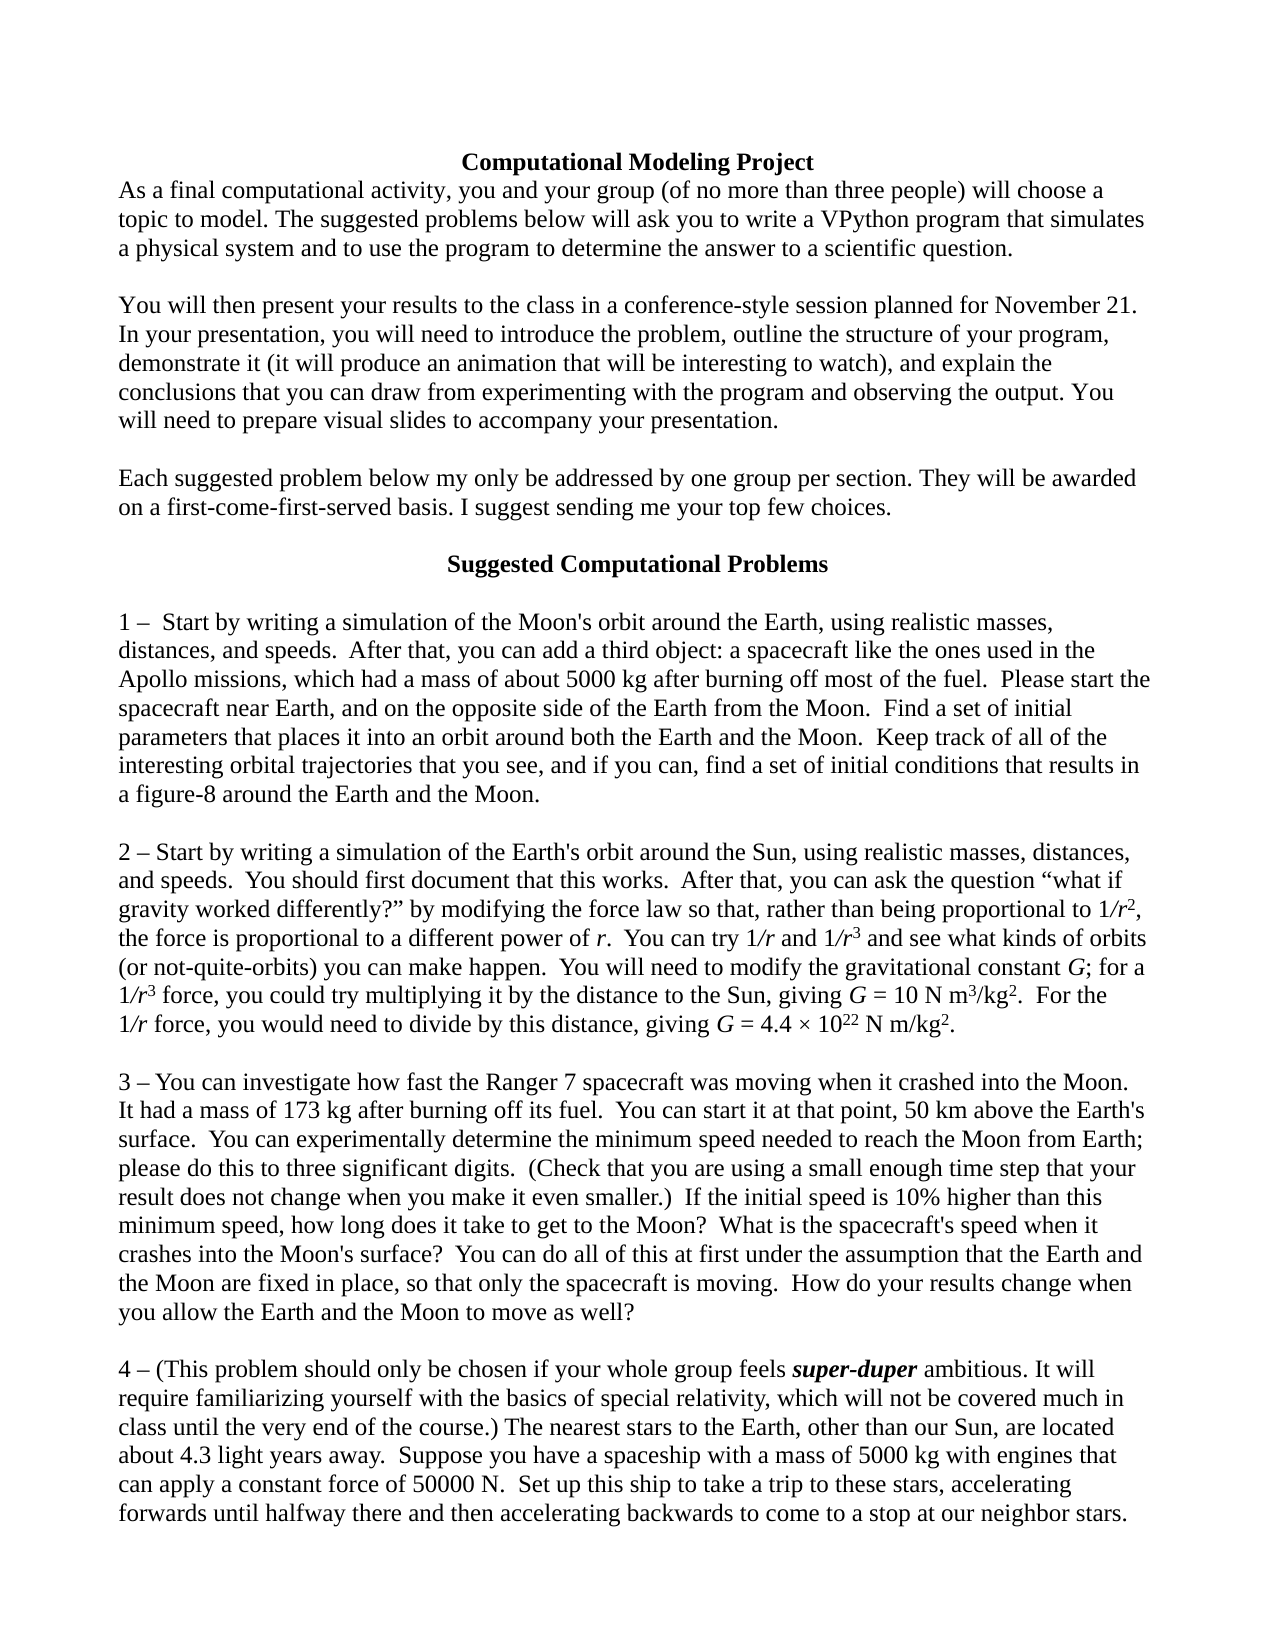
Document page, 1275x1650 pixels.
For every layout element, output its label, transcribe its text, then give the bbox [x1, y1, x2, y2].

text In your presentation, you will need to introduce the problem, outline the structure of your program, demonstrate it (it will produce an animation that will be interesting to watch), and explain the conclusions that you can draw from experimenting with the program and observing the output. You will need to prepare visual slides to accompany your presentation. [118, 319, 1157, 434]
text Suggested Computational Problems [118, 549, 1157, 578]
text 1 – Start by writing a simulation of the Moon's orbit around the Earth, using realistic masses, distances, and speeds. After that, you can add a third object: a spacecraft like the ones used in the Apollo missions, which had a mass of about 5000 kg after burning off most of the fuel. Please start the spacecraft near Earth, and on the opposite side of the Earth from the Moon. Find a set of initial parameters that places it into an orbit around both the Earth and the Moon. Keep track of all of the interesting orbital trajectories that you see, and if you can, find a set of initial conditions that results in a figure-8 around the Earth and the Moon. [118, 607, 1157, 808]
text As a final computational activity, you and your group (of no more than three people) will choose a topic to model. The suggested problems below will ask you to write a VPython program that simulates a physical system and to use the program to determine the answer to a scientific question. [118, 176, 1157, 262]
text Computational Modeling Project [118, 147, 1157, 176]
text 2 – Start by writing a simulation of the Earth's orbit around the Sun, using realistic masses, distances, and speeds. You should first document that this works. After that, you can ask the question “what if gravity worked differently?” by modifying the force law so that, rather than being proportional to 1/r2, the force is proportional to a different power of r. You can try 1/r and 1/r3 and see what kinds of orbits (or not-quite-orbits) you can make happen. You will need to modify the gravitational constant G; for a 1/r3 force, you could try multiplying it by the distance to the Sun, giving G = 10 N m3/kg2. For the 1/r force, you would need to divide by this distance, giving G = 4.4 × 1022 N m/kg2. [118, 837, 1157, 1038]
text Each suggested problem below my only be addressed by one group per section. They will be awarded on a first-come-first-served basis. I suggest sending me your top few choices. [118, 463, 1157, 521]
text 4 – (This problem should only be chosen if your whole group feels super-duper ambitious. It will require familiarizing yourself with the basics of special relativity, which will not be covered much in class until the very end of the course.) The nearest stars to the Earth, other than our Sun, are located about 4.3 light years away. Suppose you have a spaceship with a mass of 5000 kg with engines that can apply a constant force of 50000 N. Set up this ship to take a trip to these stars, accelerating forwards until halfway there and then accelerating backwards to come to a stop at our neighbor stars. [118, 1354, 1157, 1527]
text You will then present your results to the class in a conference-style session planned for November 21. [118, 291, 1157, 319]
text 3 – You can investigate how fast the Ranger 7 spacecraft was moving when it crashed into the Moon. It had a mass of 173 kg after burning off its fuel. You can start it at that point, 50 km above the Earth's surface. You can experimentally determine the minimum speed needed to reach the Moon from Earth; please do this to three significant digits. (Check that you are using a small enough time step that your result does not change when you make it even smaller.) If the initial speed is 10% higher than this minimum speed, how long does it take to get to the Moon? What is the spacecraft's speed when it crashes into the Moon's surface? You can do all of this at first under the assumption that the Earth and the Moon are fixed in place, so that only the spacecraft is moving. How do your results change when you allow the Earth and the Moon to move as well? [118, 1038, 1157, 1326]
